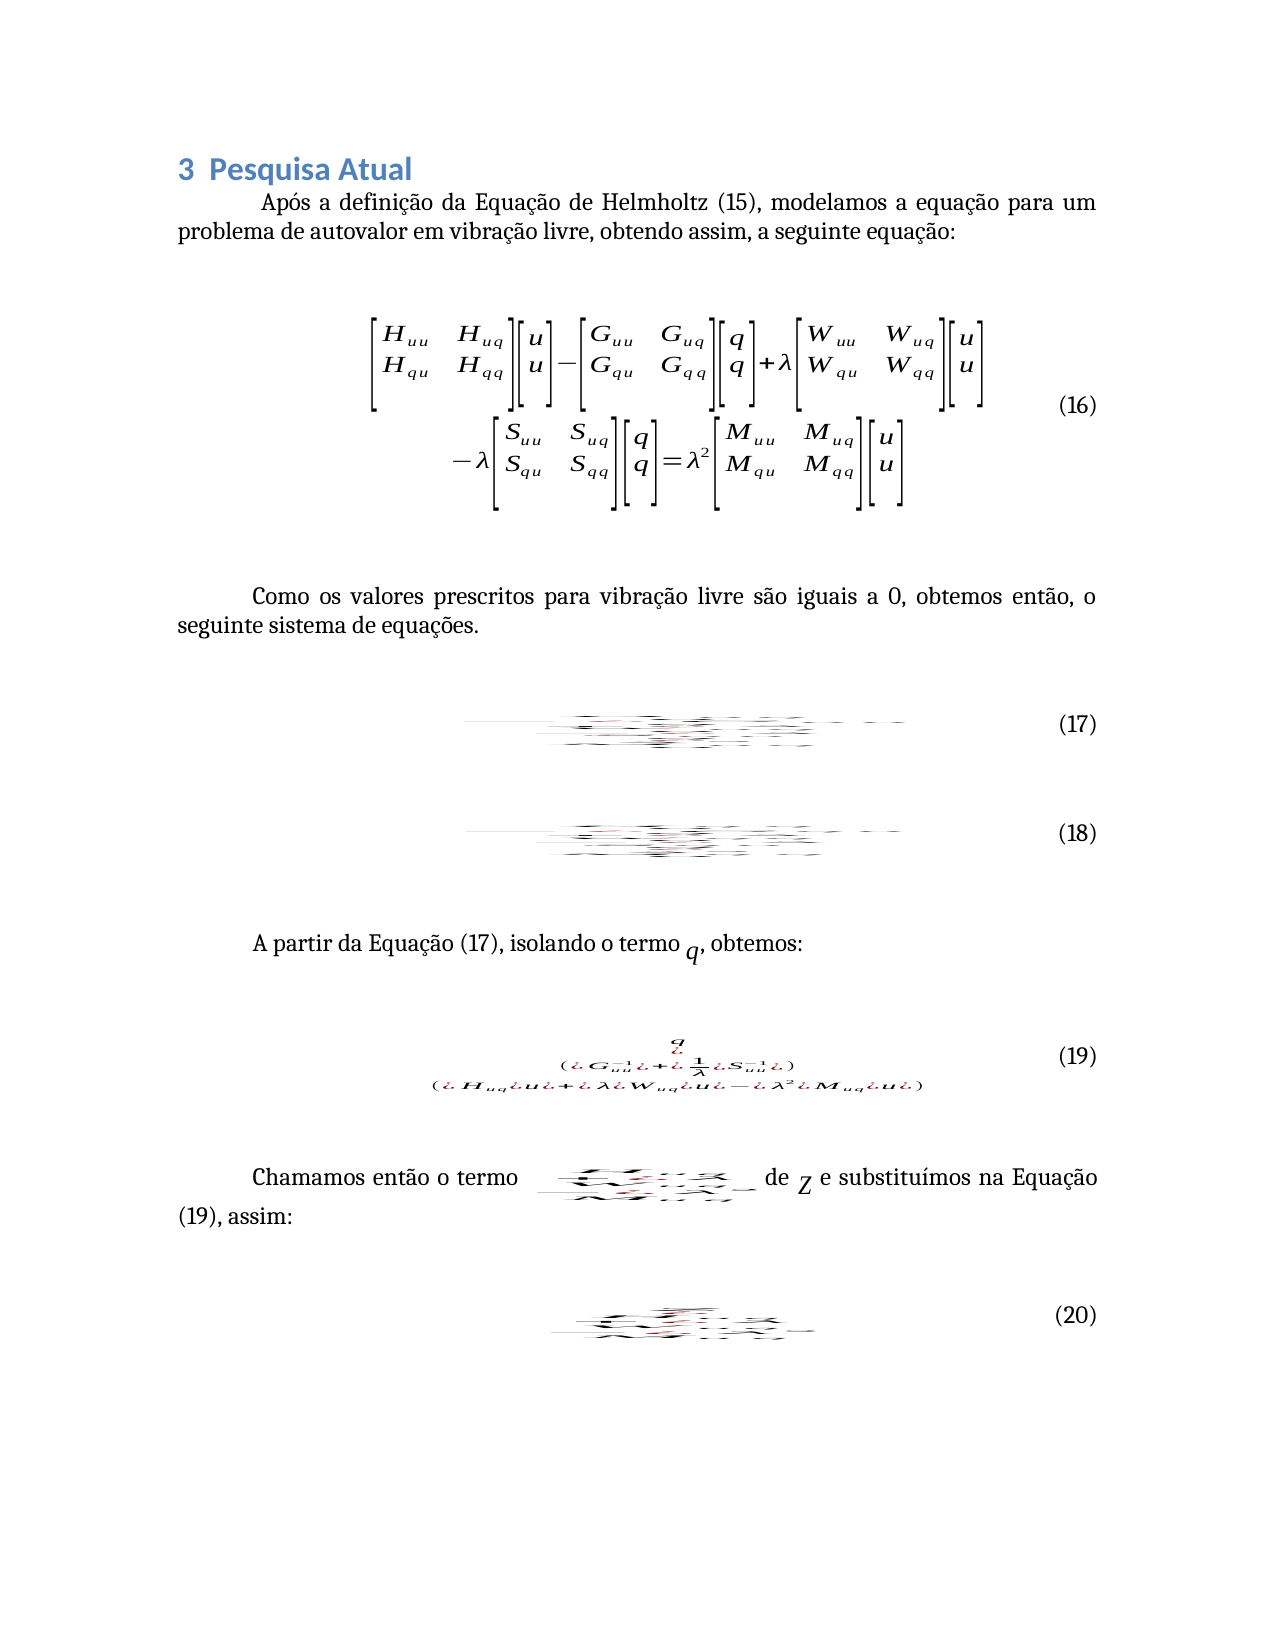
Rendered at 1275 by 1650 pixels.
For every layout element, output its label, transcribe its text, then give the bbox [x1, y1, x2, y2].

text (16) [177, 316, 1098, 512]
text A partir da Equação (17), isolando o termo , obtemos: [177, 929, 1098, 966]
text Após a definição da Equação de Helmholtz (15), modelamos a equação para um problema de autovalor em vibração livre, obtendo assim, a seguinte equação: [177, 188, 1098, 246]
subtitle 3 Pesquisa Atual [177, 148, 1098, 188]
text (18) [177, 819, 1098, 858]
text (19) [177, 1036, 1098, 1093]
text Como os valores prescritos para vibração livre são iguais a 0, obtemos então, o seguinte sistema de equações. [177, 582, 1098, 639]
text Chamamos então o termo de e substituímos na Equação (19), assim: [177, 1163, 1098, 1231]
text (17) [177, 710, 1098, 749]
text (20) [177, 1301, 1098, 1340]
